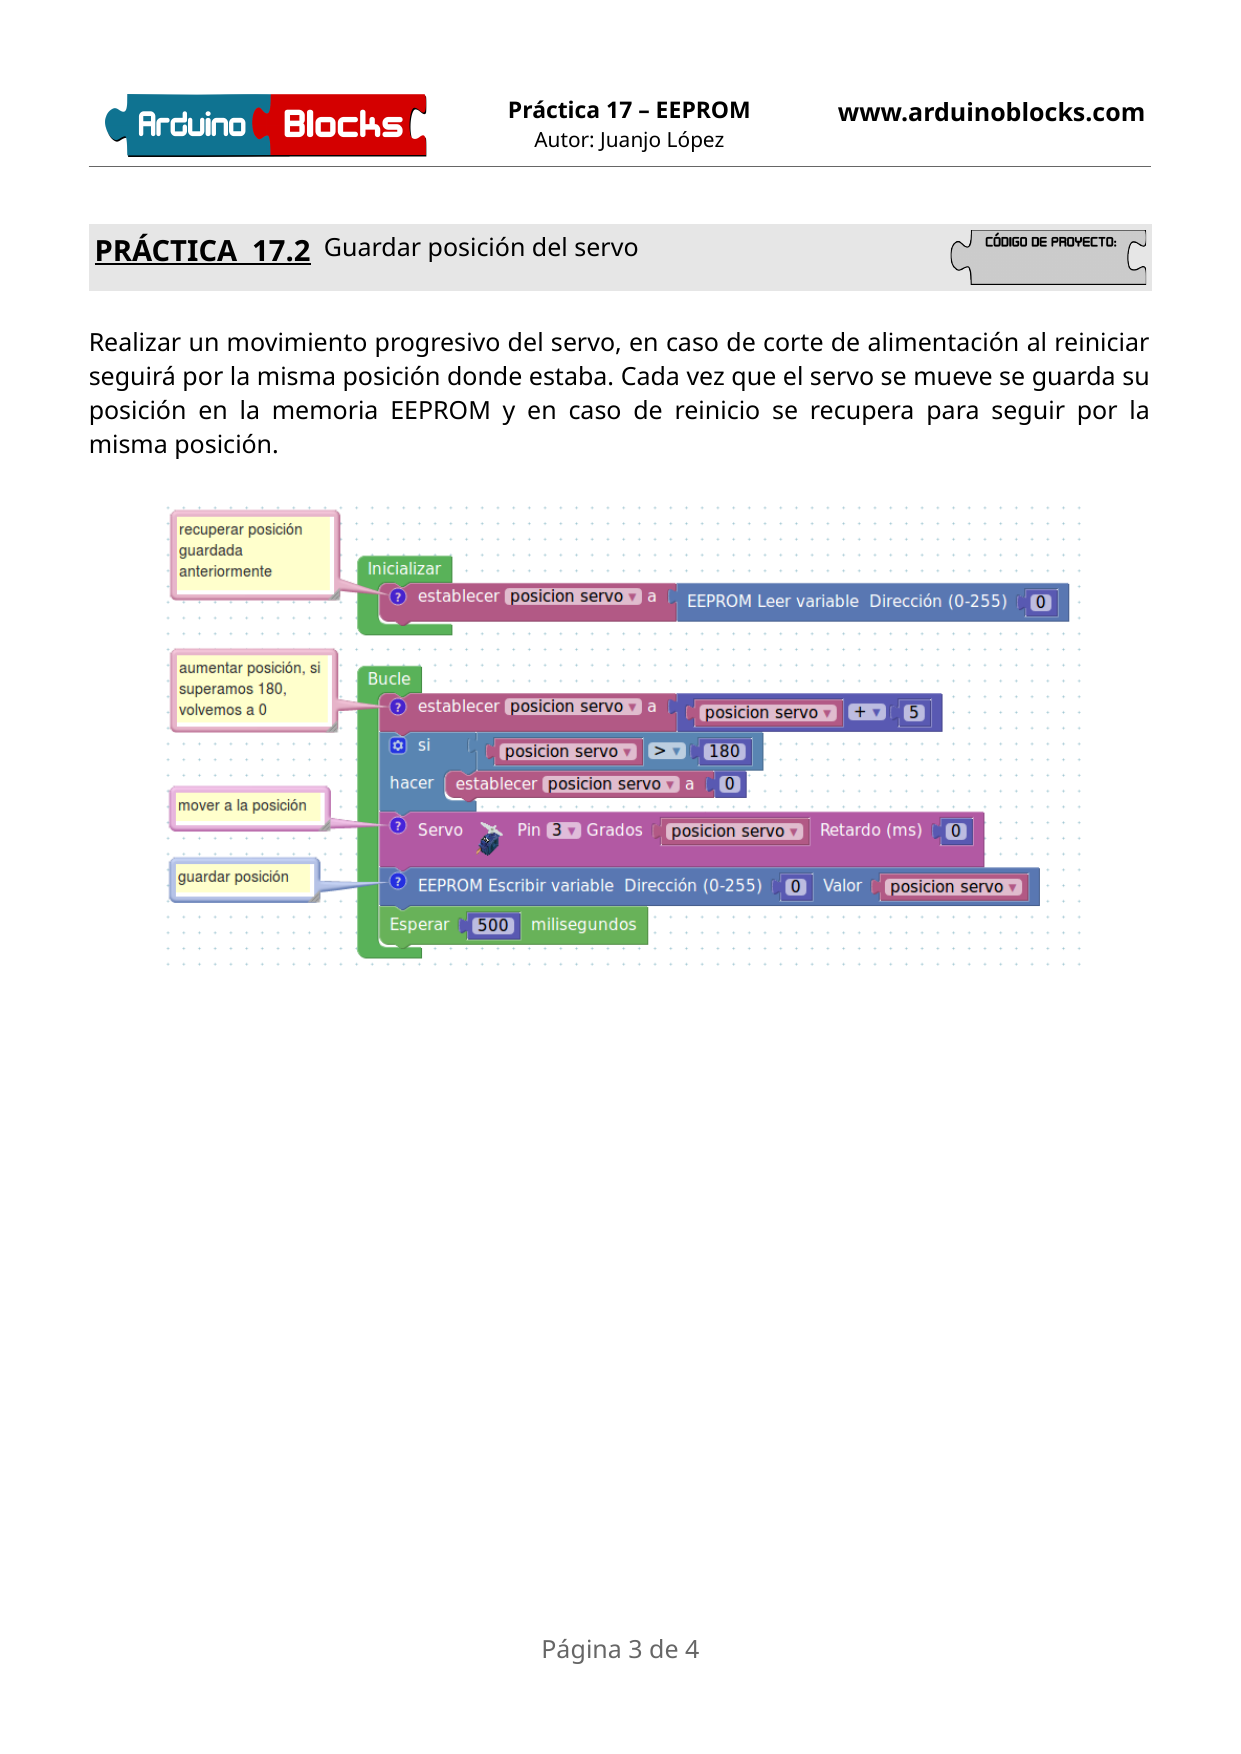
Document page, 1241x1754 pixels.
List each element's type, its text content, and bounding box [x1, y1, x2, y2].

table_header [89, 495, 1152, 974]
picture [950, 230, 1147, 285]
picture [105, 94, 427, 157]
table_header [945, 224, 1152, 291]
picture [155, 500, 1085, 969]
table_header Guardar posición del servo [318, 224, 945, 291]
text Realizar un movimiento progresivo del servo, en caso de corte de alimentación al reiniciar seguirá por la misma posición donde estaba. Cada vez que el servo se mueve se guarda su posición en la memoria EEPROM y en caso de reinicio se recupera para seguir por la misma posición. [88, 325, 1152, 461]
table_header PRÁCTICA 17.2 [89, 224, 318, 291]
